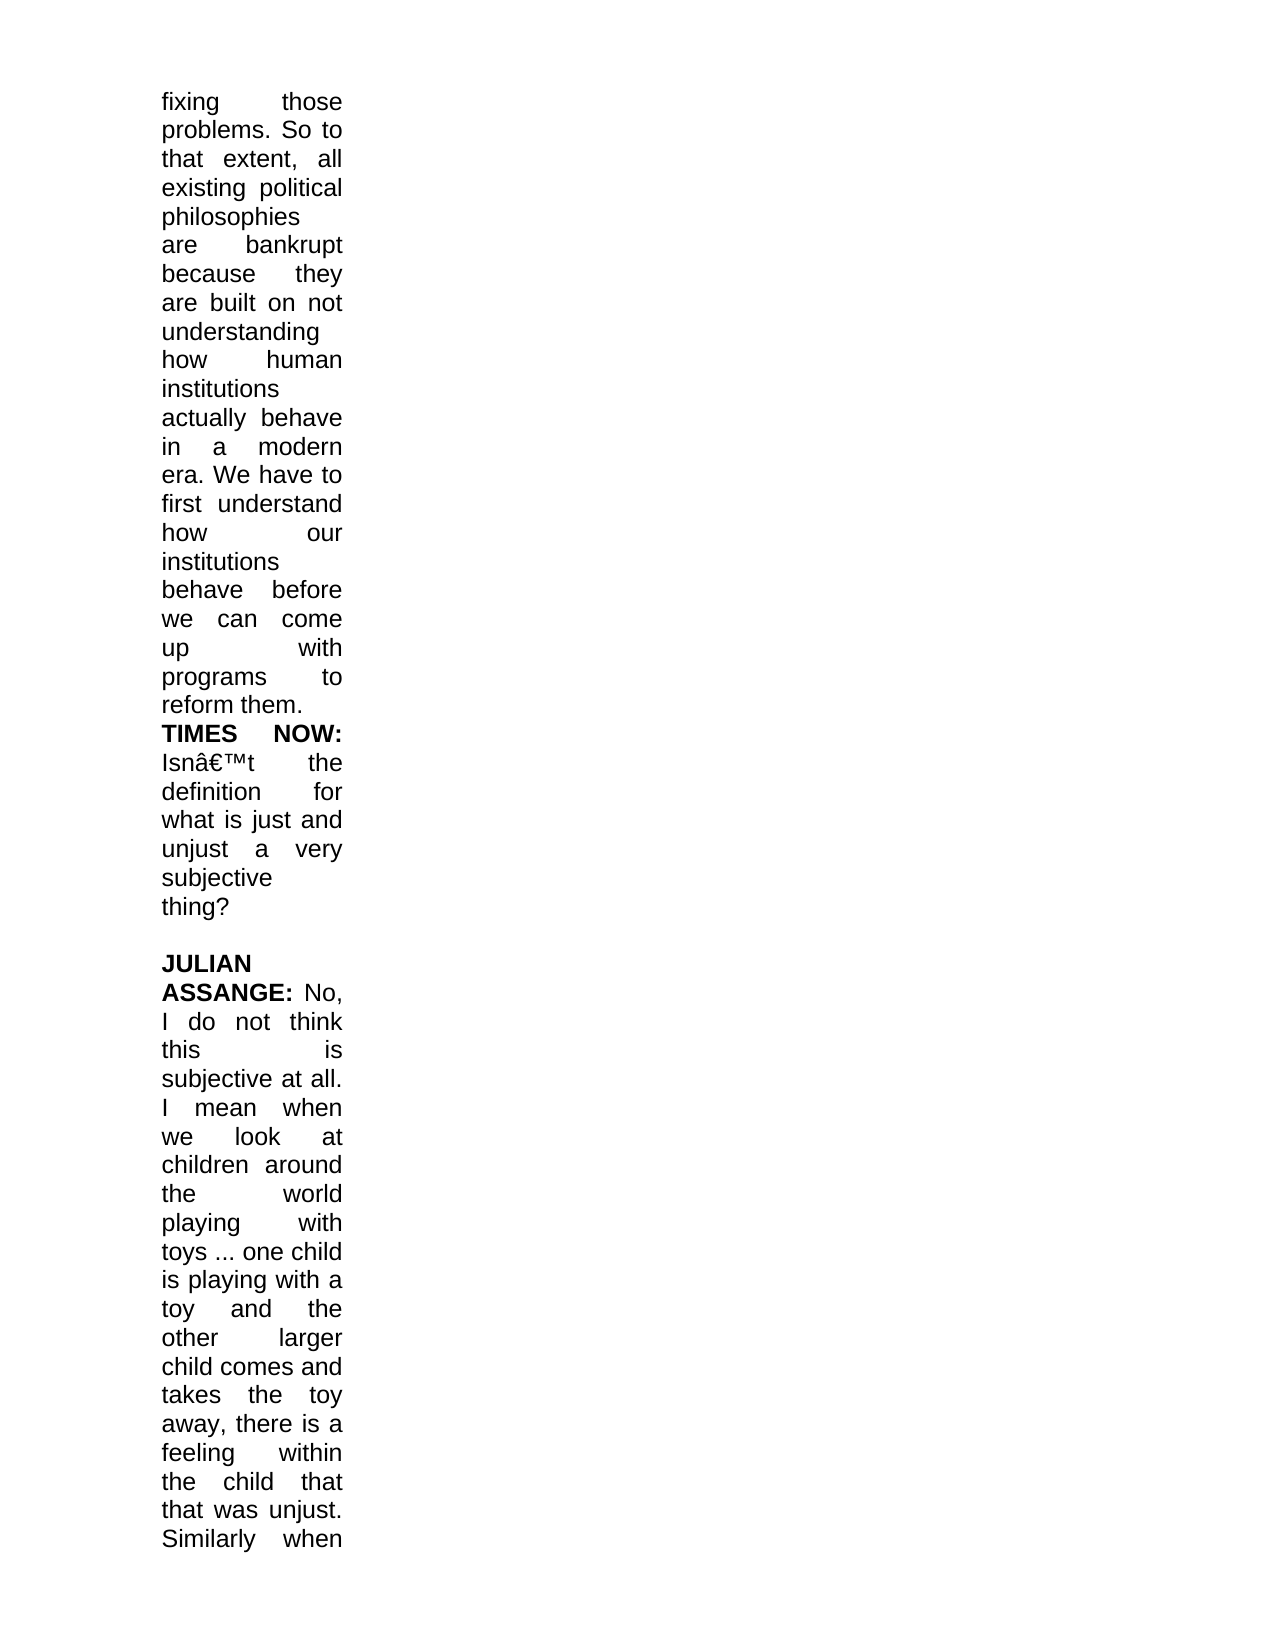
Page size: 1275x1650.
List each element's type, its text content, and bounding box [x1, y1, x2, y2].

table_cell fixing those problems. So to that extent, all existing political philosophies are bankrupt because they are built on not understanding how human institutions actually behave in a modern era. We have to first understand how our institutions behave before we can come up with programs to reform them. TIMES NOW: Isnâ€™t the definition for what is just and unjust a very subjective thing? JULIAN ASSANGE: No, I do not think this is subjective at all. I mean when we look at children around the world playing with toys ... one child is playing with a toy and the other larger child comes and takes the toy away, there is a feeling within the child that that was unjust. Similarly when [156, 81, 348, 1558]
table_header [150, 75, 1125, 1564]
